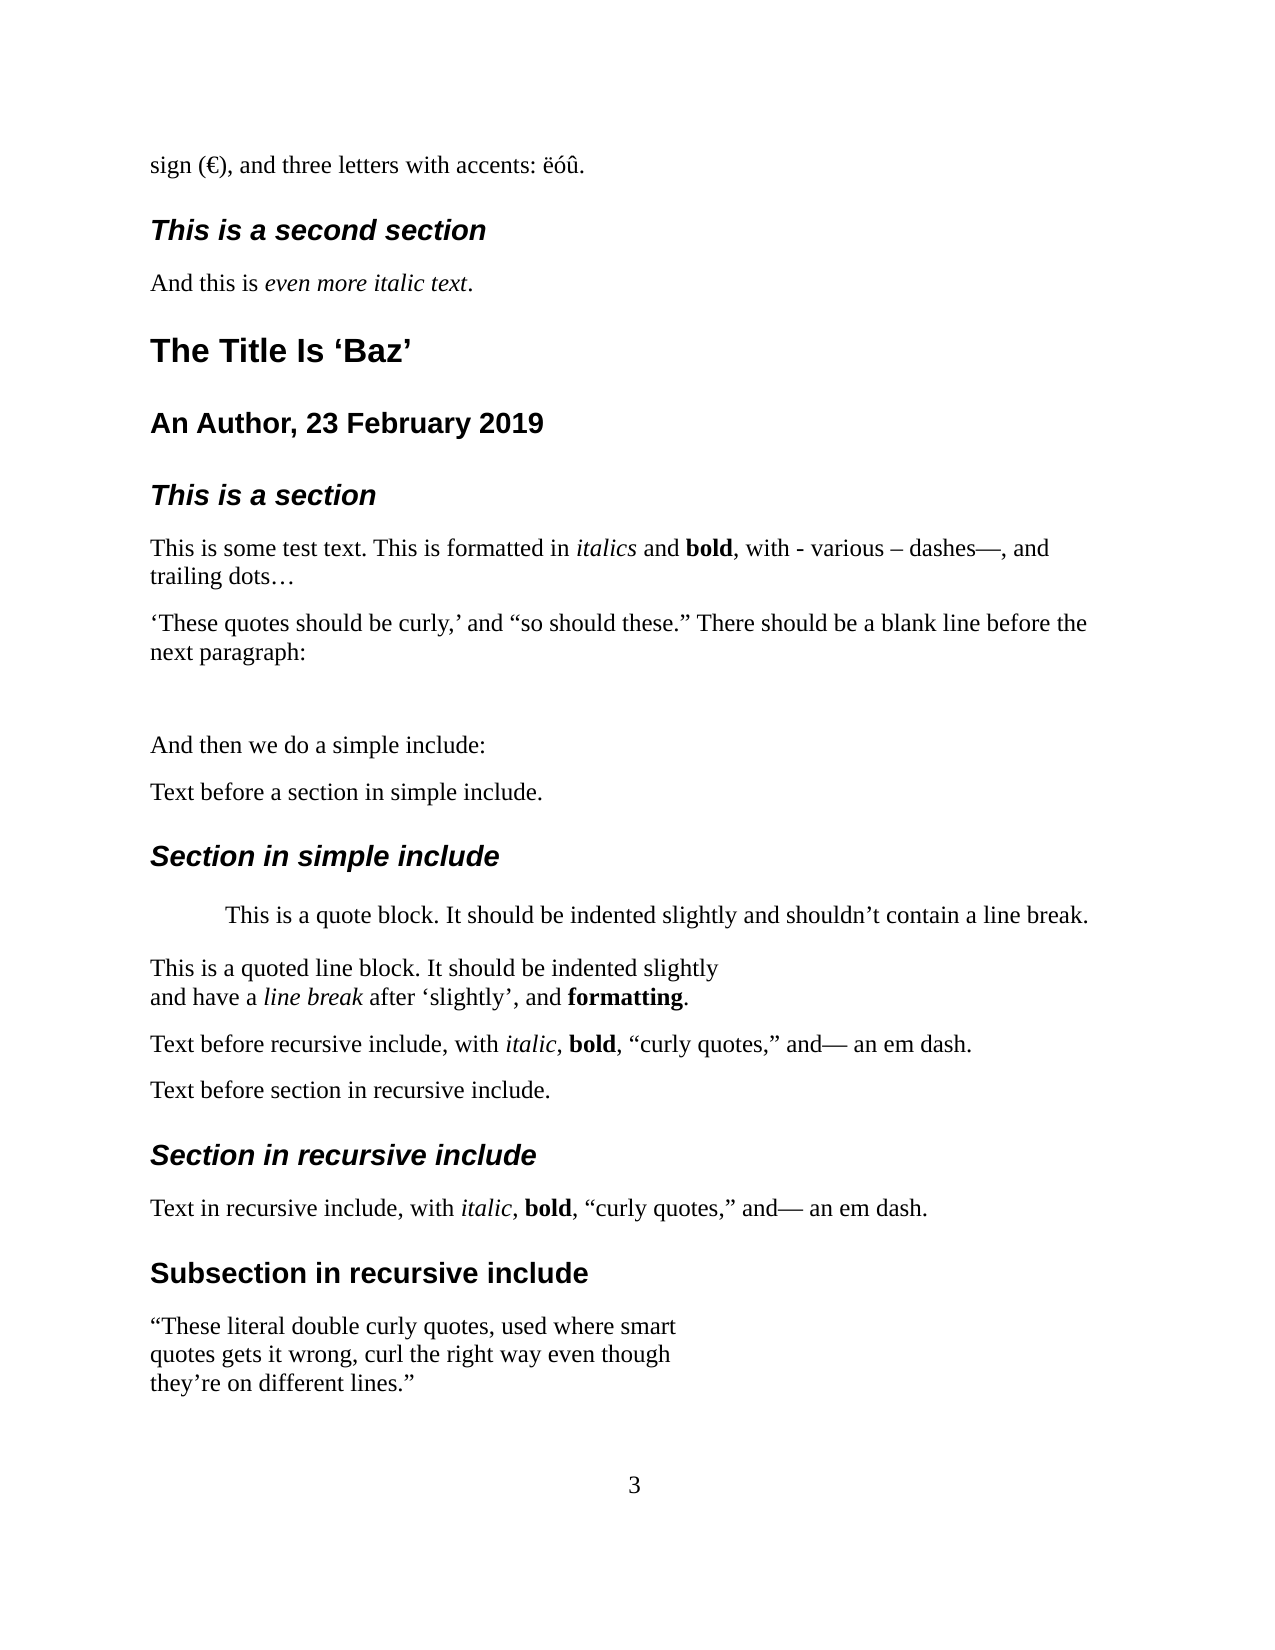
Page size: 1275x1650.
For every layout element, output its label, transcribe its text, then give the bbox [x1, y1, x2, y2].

text Text before section in recursive include. [150, 1075, 1125, 1104]
text This is a quoted line block. It should be indented slightly and have a line break after ‘slightly’, and formatting. [150, 953, 1125, 1011]
text This is a quote block. It should be indented slightly and shouldn’t contain a line break. [225, 901, 1125, 929]
text And this is even more italic text. [150, 268, 1125, 296]
text Text in recursive include, with italic, bold, “curly quotes,” and— an em dash. [150, 1193, 1125, 1222]
subtitle Section in simple include [150, 839, 1125, 873]
text “These literal double curly quotes, used where smart quotes gets it wrong, curl the right way even though they’re on different lines.” [150, 1311, 1125, 1397]
text ‘These quotes should be curly,’ and “so should these.” There should be a blank line before the next paragraph: [150, 608, 1125, 666]
subtitle Section in recursive include [150, 1138, 1125, 1172]
text Text before a section in simple include. [150, 777, 1125, 806]
subtitle An Author, 23 February 2019 [150, 407, 1125, 440]
subtitle The Title Is ‘Baz’ [150, 330, 1125, 369]
text This is some test text. This is formatted in italics and bold, with - various – dashes—, and trailing dots… [150, 533, 1125, 590]
subtitle This is a section [150, 478, 1125, 511]
subtitle Subsection in recursive include [150, 1256, 1125, 1289]
text And then we do a simple include: [150, 730, 1125, 759]
text Text before recursive include, with italic, bold, “curly quotes,” and— an em dash. [150, 1029, 1125, 1057]
subtitle This is a second section [150, 213, 1125, 246]
text sign (€), and three letters with accents: ëóû. [150, 150, 1125, 179]
